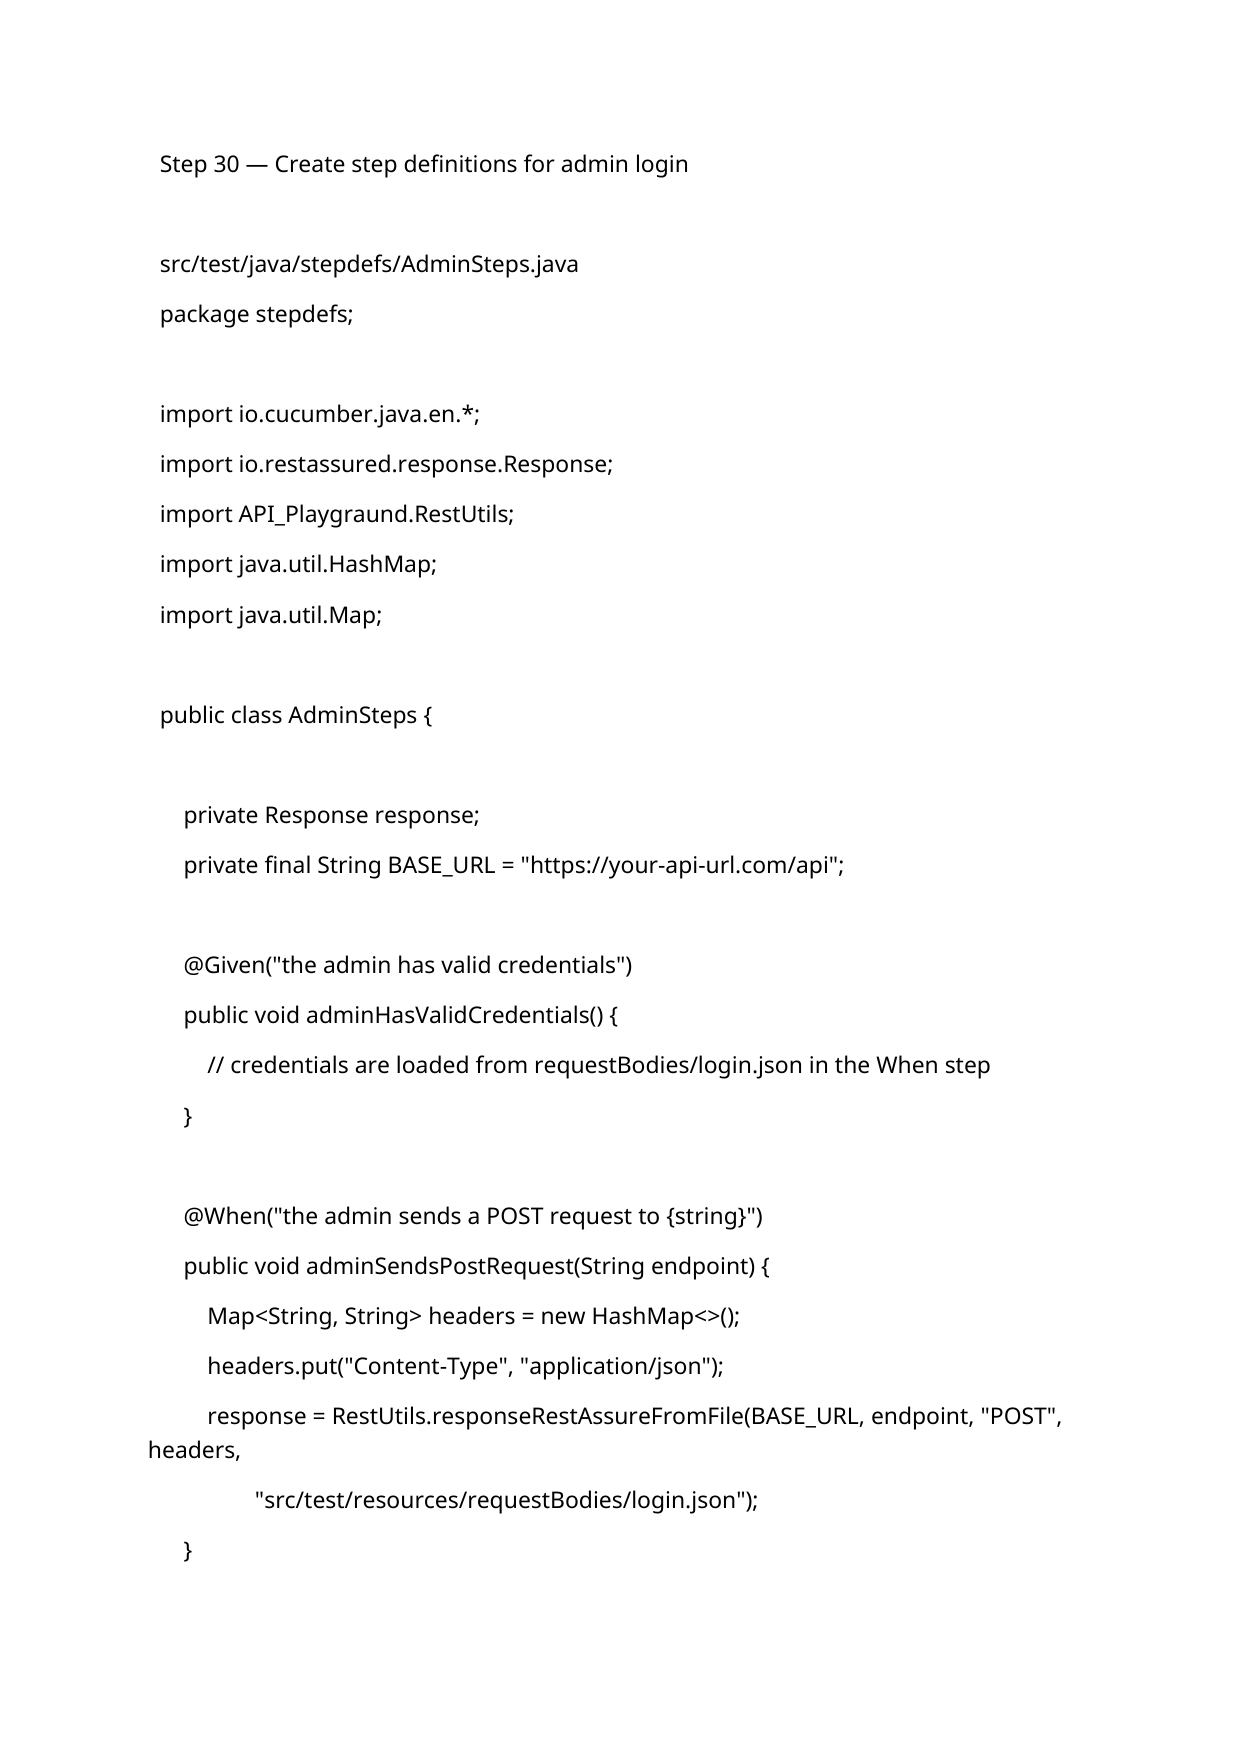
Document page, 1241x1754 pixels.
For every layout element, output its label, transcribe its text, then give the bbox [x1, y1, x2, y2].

text public class AdminSteps { [148, 699, 1093, 730]
text @When("the admin sends a POST request to {string}") [148, 1200, 1093, 1231]
text Map<String, String> headers = new HashMap<>(); [148, 1300, 1093, 1331]
text public void adminHasValidCredentials() { [148, 999, 1093, 1031]
text private Response response; [148, 799, 1093, 830]
text import io.cucumber.java.en.*; [148, 398, 1093, 429]
text import java.util.Map; [148, 598, 1093, 630]
text "src/test/resources/requestBodies/login.json"); [148, 1484, 1093, 1515]
text Step 30 — Create step definitions for admin login [148, 148, 1093, 179]
text private final String BASE_URL = "https://your-api-url.com/api"; [148, 849, 1093, 880]
text // credentials are loaded from requestBodies/login.json in the When step [148, 1049, 1093, 1081]
text src/test/java/stepdefs/AdminSteps.java [148, 248, 1093, 279]
text import API_Playgraund.RestUtils; [148, 498, 1093, 529]
text } [148, 1534, 1093, 1565]
text import java.util.HashMap; [148, 548, 1093, 580]
text } [148, 1099, 1093, 1131]
text response = RestUtils.responseRestAssureFromFile(BASE_URL, endpoint, "POST", headers, [148, 1400, 1093, 1465]
text package stepdefs; [148, 298, 1093, 329]
text headers.put("Content-Type", "application/json"); [148, 1350, 1093, 1381]
text public void adminSendsPostRequest(String endpoint) { [148, 1250, 1093, 1281]
text import io.restassured.response.Response; [148, 448, 1093, 479]
text @Given("the admin has valid credentials") [148, 949, 1093, 981]
